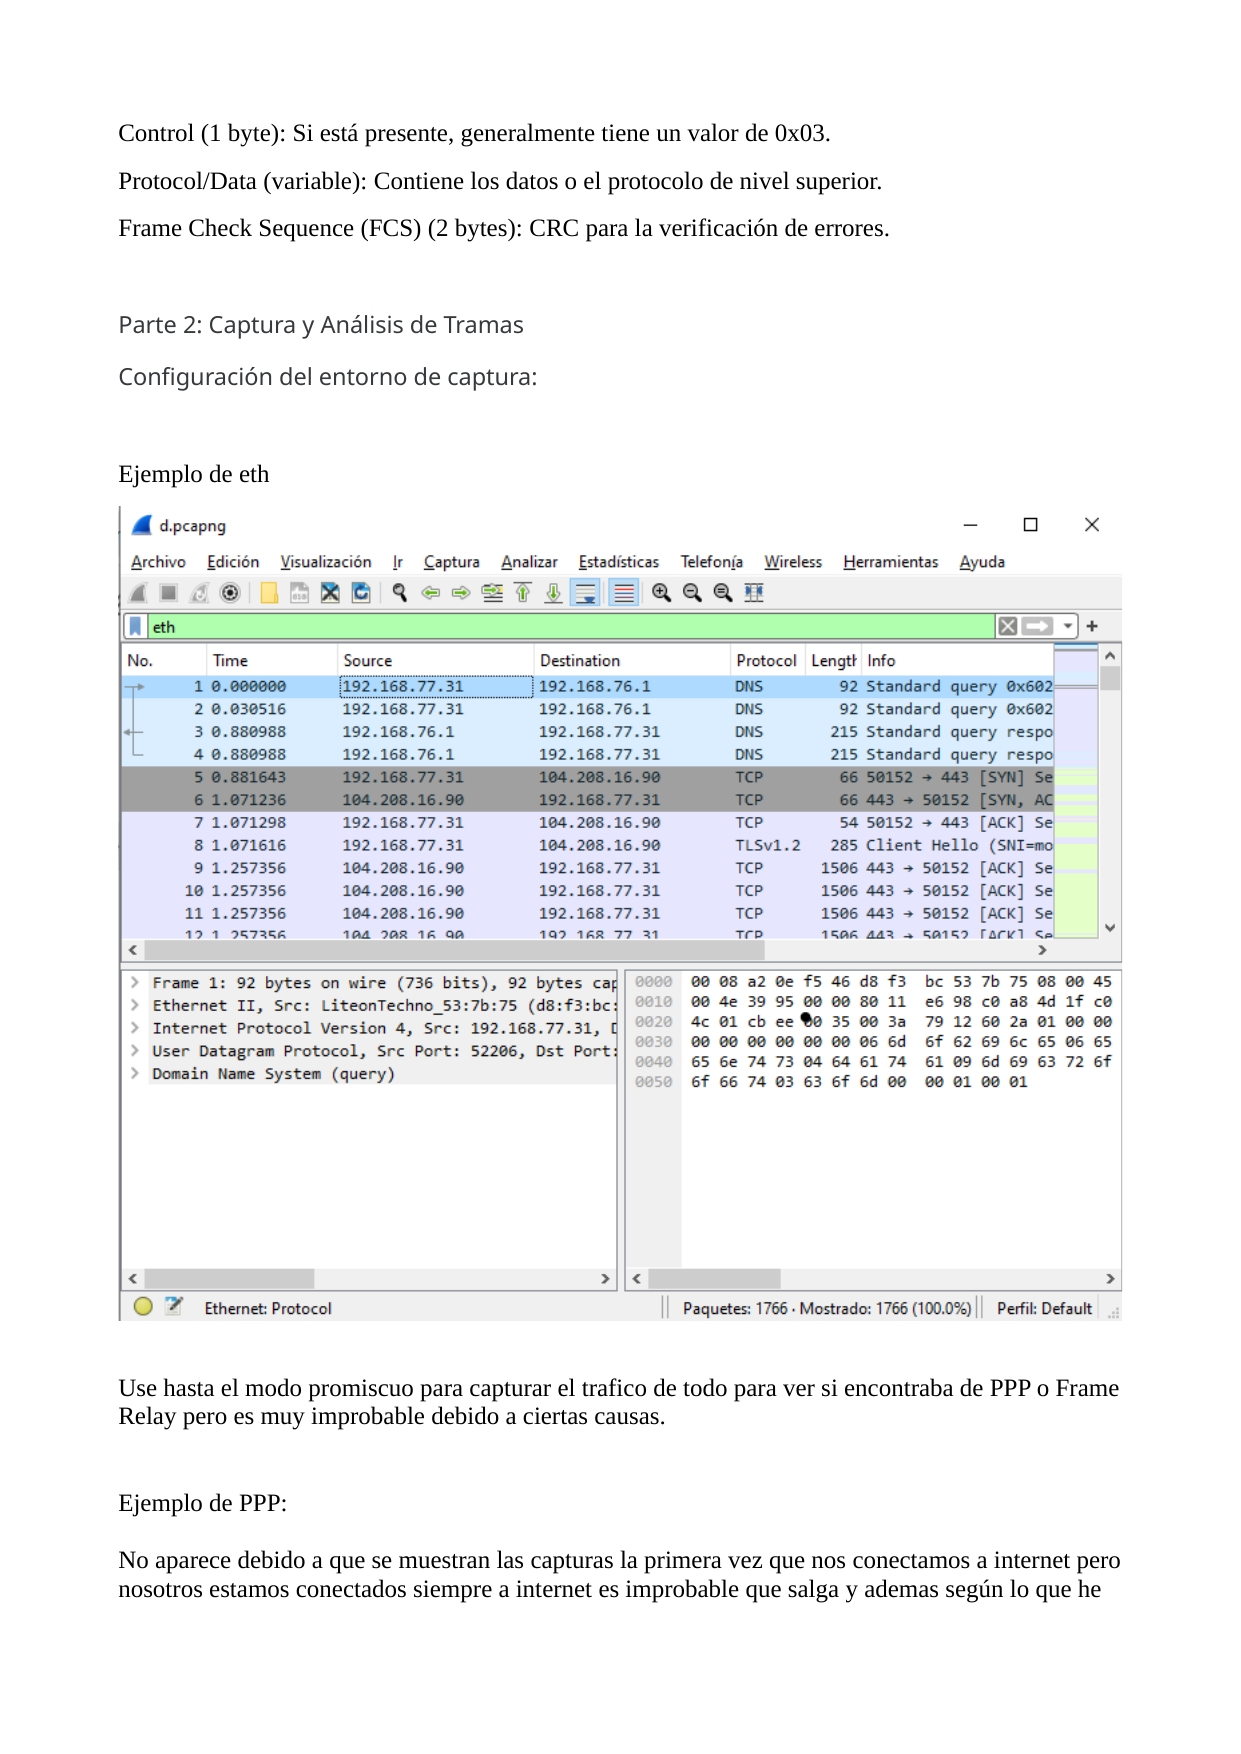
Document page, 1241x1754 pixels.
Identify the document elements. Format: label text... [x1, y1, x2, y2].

picture [118, 506, 1123, 1321]
text Control (1 byte): Si está presente, generalmente tiene un valor de 0x03. [118, 118, 1122, 147]
text Parte 2: Captura y Análisis de Tramas [118, 308, 1122, 341]
text Protocol/Data (variable): Contiene los datos o el protocolo de nivel superior. [118, 166, 1122, 194]
text Use hasta el modo promiscuo para capturar el trafico de todo para ver si encontraba de PPP o Frame Relay pero es muy improbable debido a ciertas causas. [118, 1373, 1122, 1430]
text Configuración del entorno de captura: [118, 360, 1122, 392]
text Ejemplo de PPP: [118, 1488, 1122, 1516]
text Frame Check Sequence (FCS) (2 bytes): CRC para la verificación de errores. [118, 213, 1122, 242]
text Ejemplo de eth [118, 459, 1122, 488]
text No aparece debido a que se muestran las capturas la primera vez que nos conectamos a internet pero nosotros estamos conectados siempre a internet es improbable que salga y ademas según lo que he [118, 1545, 1122, 1603]
